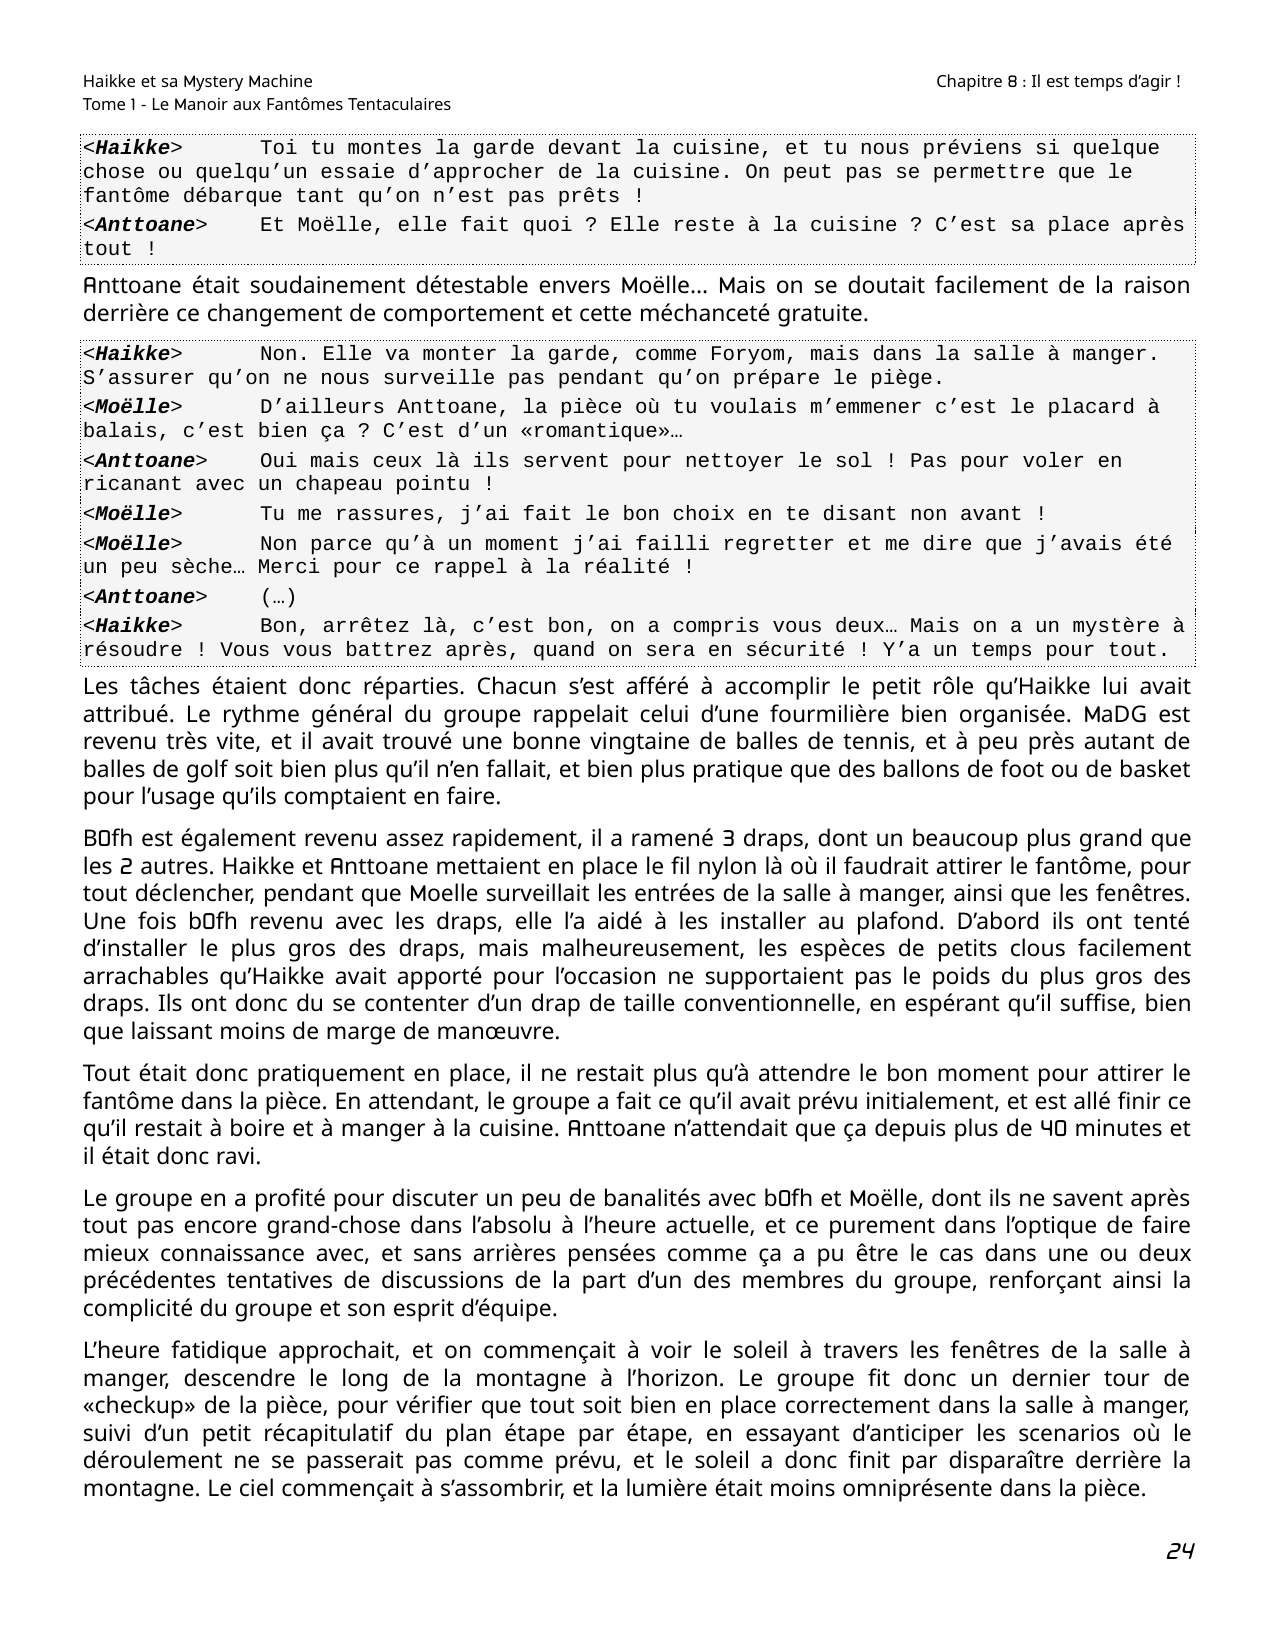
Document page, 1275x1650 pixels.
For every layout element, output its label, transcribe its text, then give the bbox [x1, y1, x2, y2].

text <Moëlle> Tu me rassures, j’ai fait le bon choix en te disant non avant ! [80, 500, 1195, 527]
text L’heure fatidique approchait, et on commençait à voir le soleil à travers les fenêtres de la salle à manger, descendre le long de la montagne à l’horizon. Le groupe fit donc un dernier tour de «checkup» de la pièce, pour vérifier que tout soit bien en place correctement dans la salle à manger, suivi d’un petit récapitulatif du plan étape par étape, en essayant d’anticiper les scenarios où le déroulement ne se passerait pas comme prévu, et le soleil a donc finit par disparaître derrière la montagne. Le ciel commençait à s’assombrir, et la lumière était moins omniprésente dans la pièce. [83, 1336, 1192, 1501]
text Le groupe en a profité pour discuter un peu de banalités avec b0fh et Moëlle, dont ils ne savent après tout pas encore grand-chose dans l’absolu à l’heure actuelle, et ce purement dans l’optique de faire mieux connaissance avec, et sans arrières pensées comme ça a pu être le cas dans une ou deux précédentes tentatives de discussions de la part d’un des membres du groupe, renforçant ainsi la complicité du groupe et son esprit d’équipe. [83, 1183, 1192, 1321]
text Anttoane était soudainement détestable envers Moëlle… Mais on se doutait facilement de la raison derrière ce changement de comportement et cette méchanceté gratuite. [83, 271, 1192, 326]
text Les tâches étaient donc réparties. Chacun s’est afféré à accomplir le petit rôle qu’Haikke lui avait attribué. Le rythme général du groupe rappelait celui d’une fourmilière bien organisée. MaDG est revenu très vite, et il avait trouvé une bonne vingtaine de balles de tennis, et à peu près autant de balles de golf soit bien plus qu’il n’en fallait, et bien plus pratique que des ballons de foot ou de basket pour l’usage qu’ils comptaient en faire. [83, 672, 1192, 809]
text <Haikke> Toi tu montes la garde devant la cuisine, et tu nous préviens si quelque chose ou quelqu’un essaie d’approcher de la cuisine. On peut pas se permettre que le fantôme débarque tant qu’on n’est pas prêts ! [80, 134, 1195, 208]
text <Moëlle> D’ailleurs Anttoane, la pièce où tu voulais m’emmener c’est le placard à balais, c’est bien ça ? C’est d’un «romantique»… [80, 393, 1195, 444]
text <Haikke> Non. Elle va monter la garde, comme Foryom, mais dans la salle à manger. S’assurer qu’on ne nous surveille pas pendant qu’on prépare le piège. [80, 340, 1195, 391]
text <Moëlle> Non parce qu’à un moment j’ai failli regretter et me dire que j’avais été un peu sèche… Merci pour ce rappel à la réalité ! [80, 529, 1195, 580]
text Tout était donc pratiquement en place, il ne restait plus qu’à attendre le bon moment pour attirer le fantôme dans la pièce. En attendant, le groupe a fait ce qu’il avait prévu initialement, et est allé finir ce qu’il restait à boire et à manger à la cuisine. Anttoane n’attendait que ça depuis plus de 40 minutes et il était donc ravi. [83, 1059, 1192, 1169]
text <Anttoane> Et Moëlle, elle fait quoi ? Elle reste à la cuisine ? C’est sa place après tout ! [80, 211, 1195, 264]
text <Haikke> Bon, arrêtez là, c’est bon, on a compris vous deux… Mais on a un mystère à résoudre ! Vous vous battrez après, quand on sera en sécurité ! Y’a un temps pour tout. [80, 612, 1195, 666]
text B0fh est également revenu assez rapidement, il a ramené 3 draps, dont un beaucoup plus grand que les 2 autres. Haikke et Anttoane mettaient en place le fil nylon là où il faudrait attirer le fantôme, pour tout déclencher, pendant que Moelle surveillait les entrées de la salle à manger, ainsi que les fenêtres. Une fois b0fh revenu avec les draps, elle l’a aidé à les installer au plafond. D’abord ils ont tenté d’installer le plus gros des draps, mais malheureusement, les espèces de petits clous facilement arrachables qu’Haikke avait apporté pour l’occasion ne supportaient pas le poids du plus gros des draps. Ils ont donc du se contenter d’un drap de taille conventionnelle, en espérant qu’il suffise, bien que laissant moins de marge de manœuvre. [83, 824, 1192, 1044]
text <Anttoane> (…) [80, 583, 1195, 609]
text <Anttoane> Oui mais ceux là ils servent pour nettoyer le sol ! Pas pour voler en ricanant avec un chapeau pointu ! [80, 447, 1195, 497]
